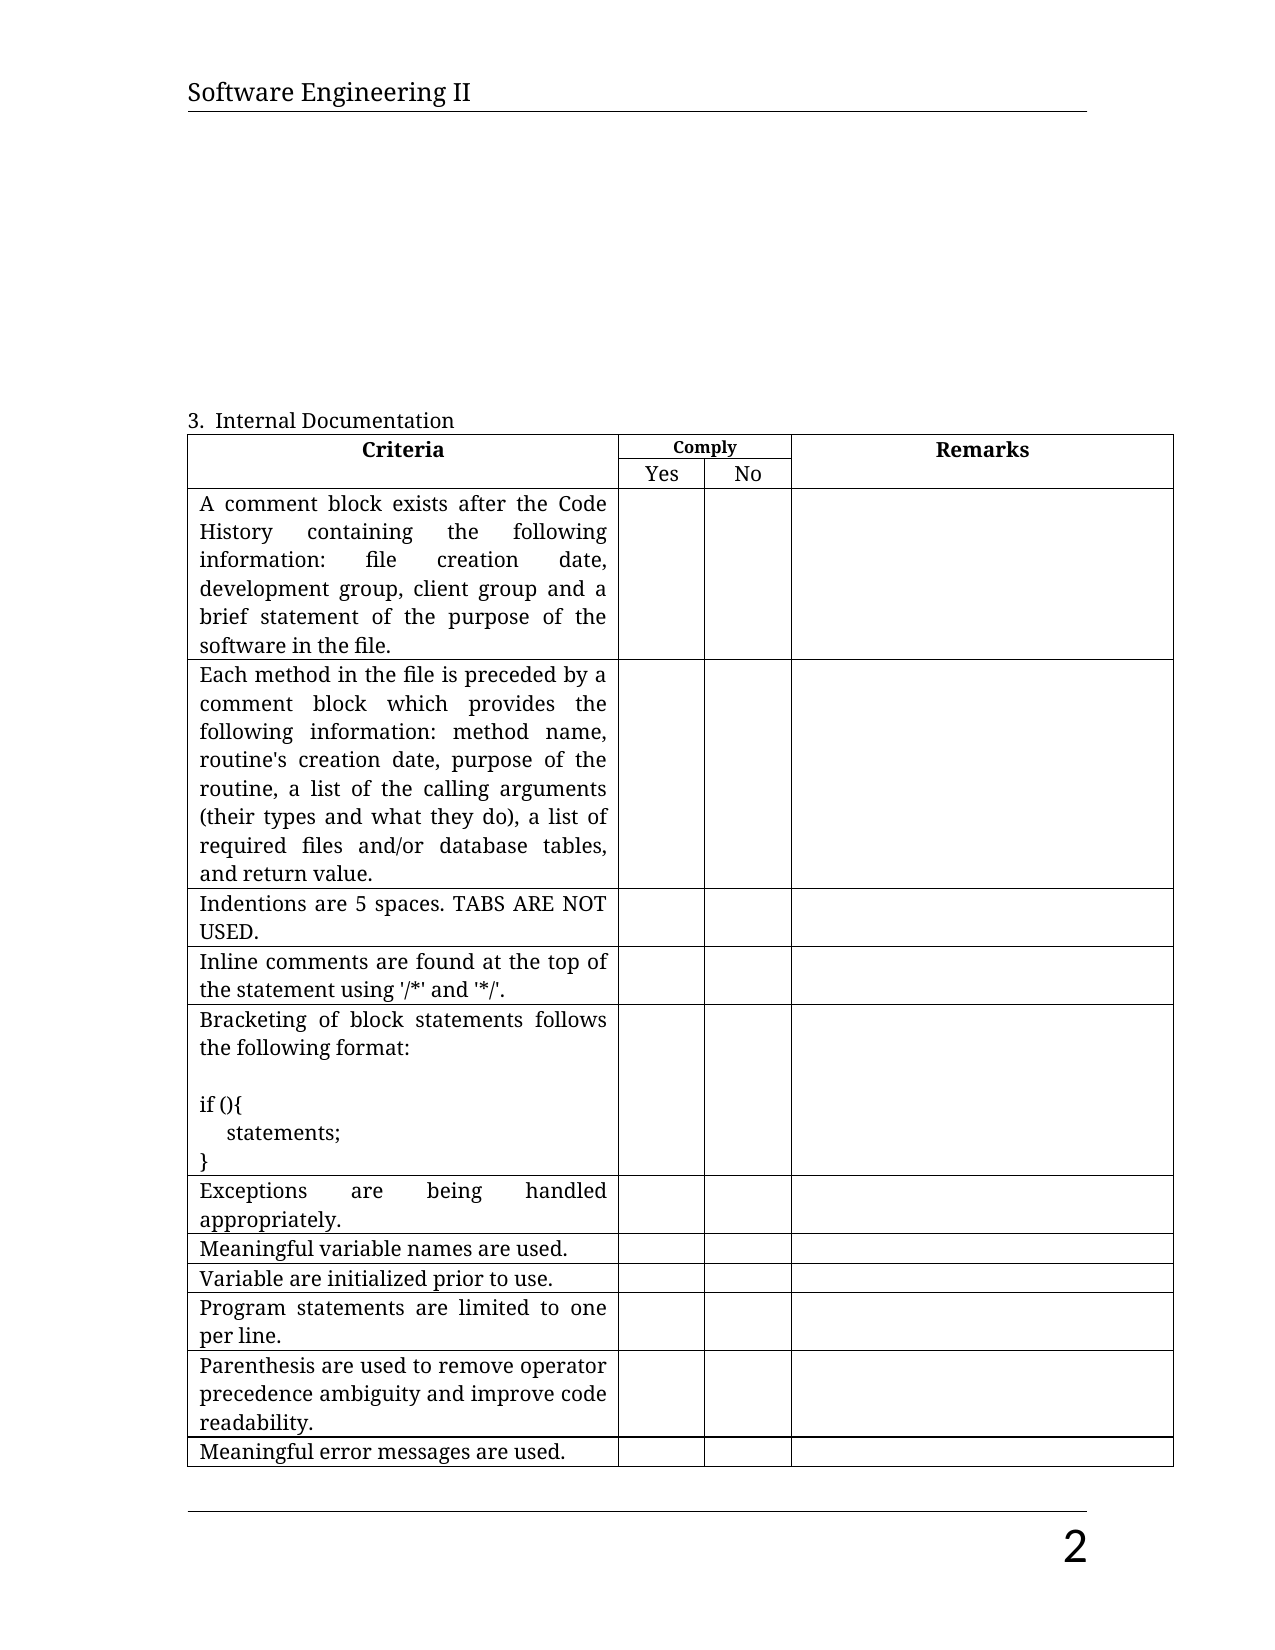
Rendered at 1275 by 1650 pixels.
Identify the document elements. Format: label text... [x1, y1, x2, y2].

table_header Comply [619, 435, 791, 458]
table_cell [792, 1293, 1173, 1350]
table_cell [705, 1351, 791, 1436]
table_cell [792, 1234, 1173, 1263]
table_cell [705, 1438, 791, 1466]
table_cell Parenthesis are used to remove operator precedence ambiguity and improve code readability. [188, 1351, 618, 1436]
table_cell [705, 947, 791, 1004]
table_cell [619, 947, 704, 1004]
table_cell [705, 889, 791, 946]
table_cell Bracketing of block statements follows the following format: if (){ statements; } [188, 1005, 618, 1175]
table_header Remarks [792, 435, 1173, 488]
table_cell [619, 889, 704, 946]
table_cell [705, 1005, 791, 1175]
table_cell No [705, 459, 791, 488]
table_cell [619, 660, 704, 888]
table_cell [792, 1005, 1173, 1175]
table_cell [705, 489, 791, 659]
table_cell [705, 1264, 791, 1292]
table_cell [792, 889, 1173, 946]
table_cell [619, 1293, 704, 1350]
table_cell [792, 660, 1173, 888]
table_cell [619, 1234, 704, 1263]
table_cell Inline comments are found at the top of the statement using '/*' and '*/'. [188, 947, 618, 1004]
table_cell [792, 1176, 1173, 1233]
table_cell Meaningful variable names are used. [188, 1234, 618, 1263]
table_cell [619, 489, 704, 659]
table_cell [705, 660, 791, 888]
table_cell [792, 947, 1173, 1004]
table_cell [705, 1293, 791, 1350]
table_cell Program statements are limited to one per line. [188, 1293, 618, 1350]
table_cell Variable are initialized prior to use. [188, 1264, 618, 1292]
table_cell Meaningful error messages are used. [188, 1438, 618, 1466]
table_cell [792, 1264, 1173, 1292]
table_cell [619, 1005, 704, 1175]
table_cell [619, 1264, 704, 1292]
text 3. Internal Documentation [187, 406, 1087, 434]
table_cell [792, 1438, 1173, 1466]
table_cell Each method in the file is preceded by a comment block which provides the following information: method name, routine's creation date, purpose of the routine, a list of the calling arguments (their types and what they do), a list of required files and/or database tables, and return value. [188, 660, 618, 888]
table_cell [619, 1351, 704, 1436]
table_cell A comment block exists after the Code History containing the following information: file creation date, development group, client group and a brief statement of the purpose of the software in the file. [188, 489, 618, 659]
table_cell [705, 1176, 791, 1233]
table_header Criteria [188, 435, 618, 488]
table_cell [792, 1351, 1173, 1436]
table_cell [792, 489, 1173, 659]
table_cell Exceptions are being handled appropriately. [188, 1176, 618, 1233]
table_cell [705, 1234, 791, 1263]
table_cell [619, 1438, 704, 1466]
table_cell Indentions are 5 spaces. TABS ARE NOT USED. [188, 889, 618, 946]
table_cell [619, 1176, 704, 1233]
table_cell Yes [619, 459, 704, 488]
